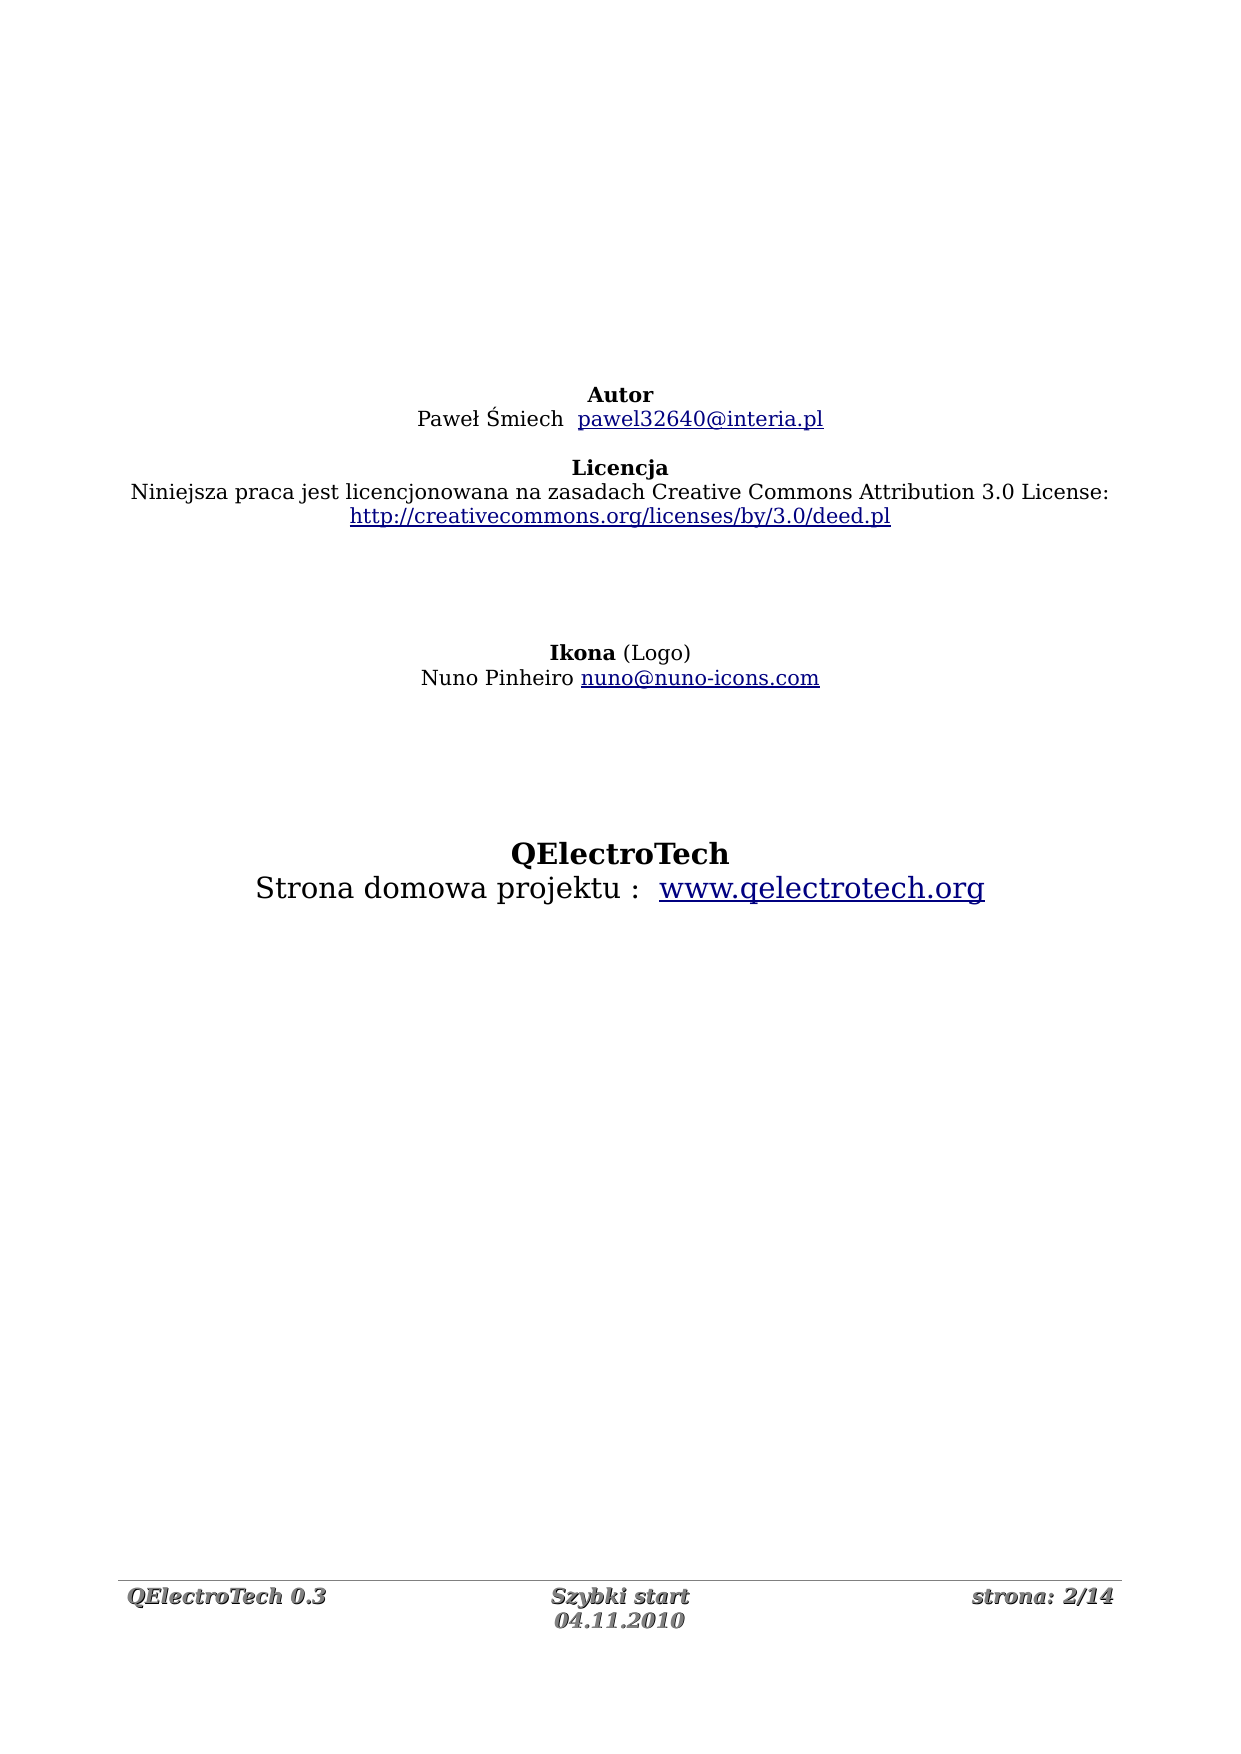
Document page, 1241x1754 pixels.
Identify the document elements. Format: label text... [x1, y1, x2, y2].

text Licencja [118, 456, 1122, 480]
text Niniejsza praca jest licencjonowana na zasadach Creative Commons Attribution 3.0 License: http://creativecommons.org/licenses/by/3.0/deed.pl [118, 480, 1122, 529]
text Paweł Śmiech pawel32640@interia.pl [118, 407, 1122, 431]
text Ikona (Logo) [118, 641, 1122, 666]
text Autor [118, 382, 1122, 407]
text Strona domowa projektu : www.qelectrotech.org [118, 871, 1122, 905]
text Nuno Pinheiro nuno@nuno-icons.com [118, 666, 1122, 690]
text QElectroTech [118, 837, 1122, 871]
